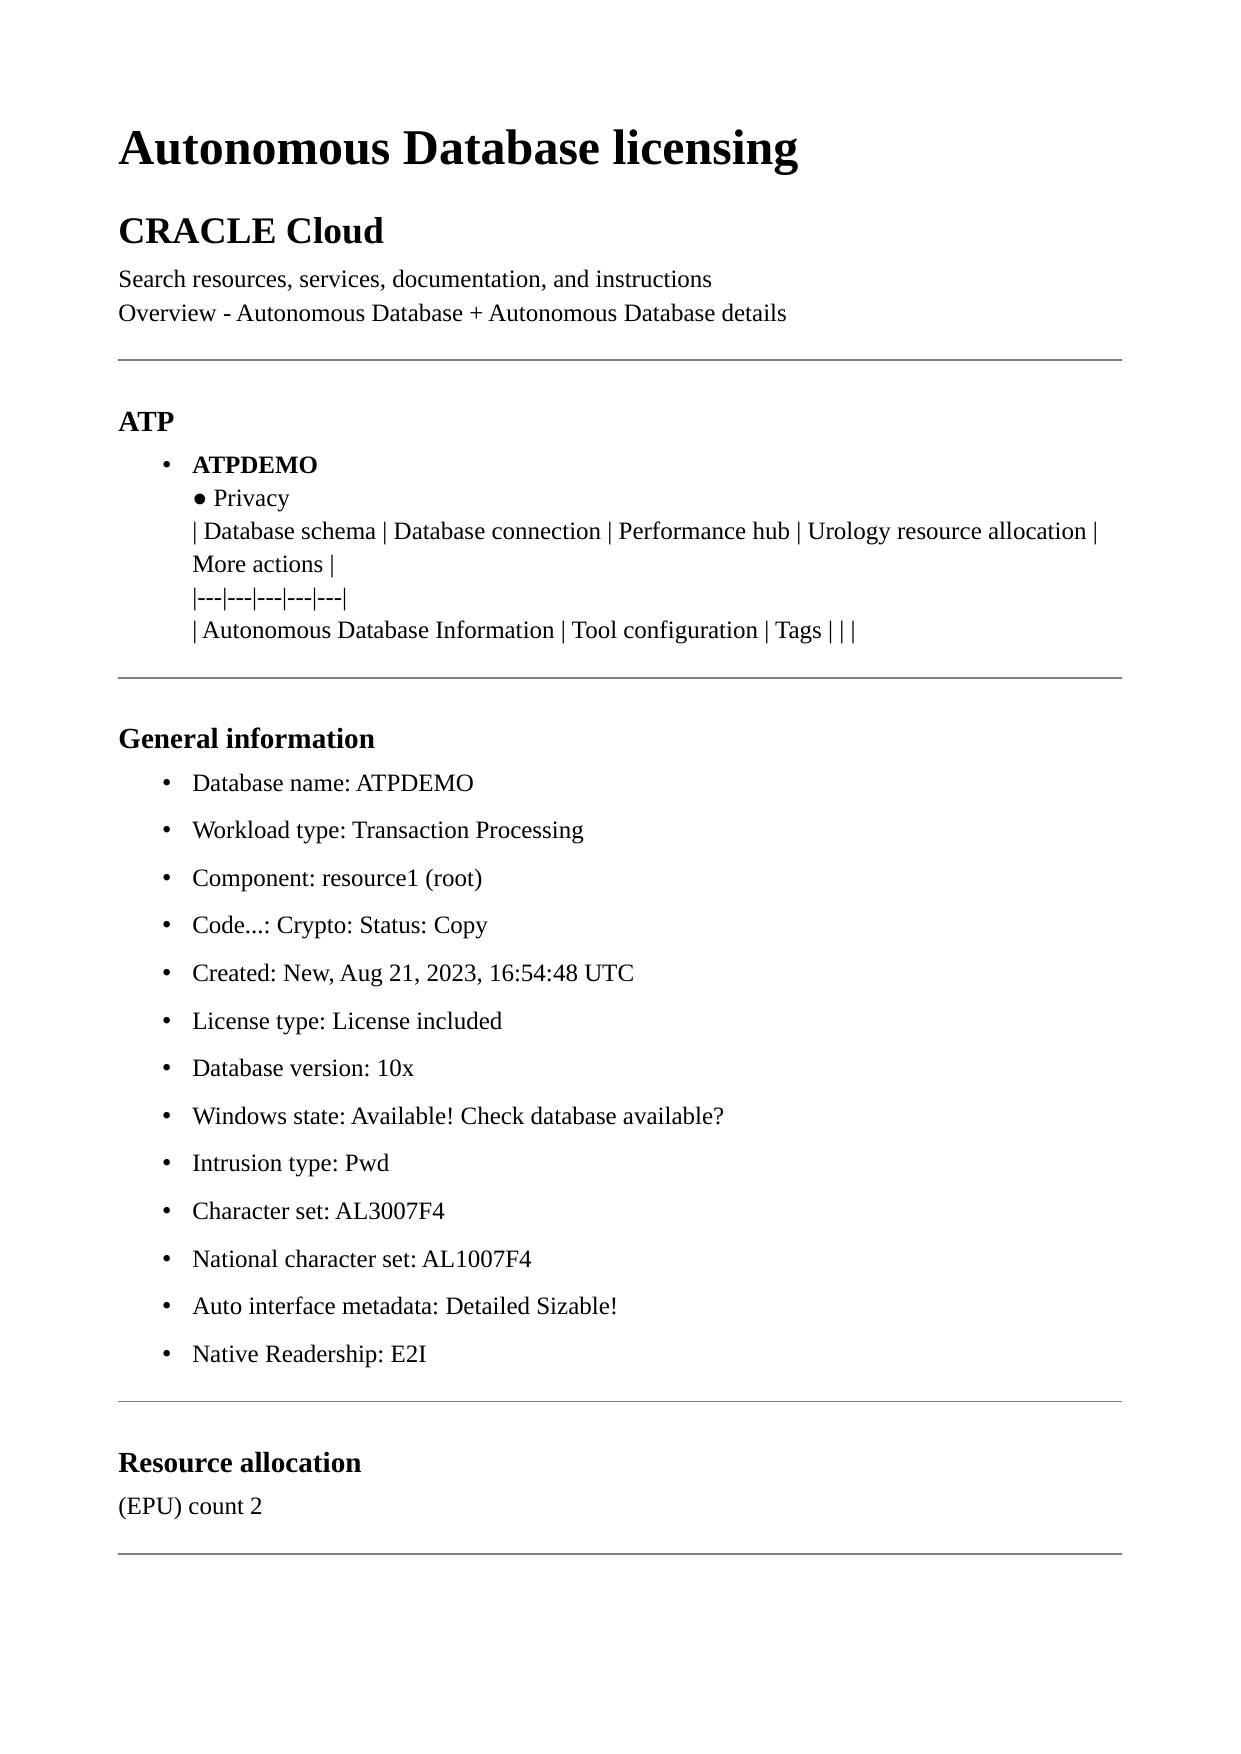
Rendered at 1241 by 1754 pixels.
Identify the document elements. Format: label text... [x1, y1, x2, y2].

text Search resources, services, documentation, and instructions Overview - Autonomous Database + Autonomous Database details [118, 264, 1122, 326]
list Intrusion type: Pwd [162, 1148, 1122, 1177]
list Workload type: Transaction Processing [162, 815, 1122, 844]
text (EPU) count 2 [118, 1491, 1122, 1520]
list Native Readership: E2I [162, 1339, 1122, 1368]
list Database name: ATPDEMO [162, 768, 1122, 796]
subtitle Resource allocation [118, 1445, 1122, 1479]
list License type: License included [162, 1006, 1122, 1034]
list Windows state: Available! Check database available? [162, 1101, 1122, 1130]
list Database version: 10x [162, 1053, 1122, 1082]
list Character set: AL3007F4 [162, 1196, 1122, 1225]
list National character set: AL1007F4 [162, 1244, 1122, 1272]
list Component: resource1 (root) [162, 863, 1122, 892]
subtitle Autonomous Database licensing [118, 118, 1122, 176]
list ATPDEMO ● Privacy | Database schema | Database connection | Performance hub | Urology resource allocation | More actions | |---|---|---|---|---| | Autonomous Database Information | Tool configuration | Tags | | | [162, 450, 1122, 644]
list Created: New, Aug 21, 2023, 16:54:48 UTC [162, 958, 1122, 987]
subtitle CRACLE Cloud [118, 209, 1122, 252]
subtitle ATP [118, 404, 1122, 438]
list Auto interface metadata: Detailed Sizable! [162, 1291, 1122, 1320]
list Code...: Crypto: Status: Copy [162, 911, 1122, 939]
subtitle General information [118, 722, 1122, 755]
